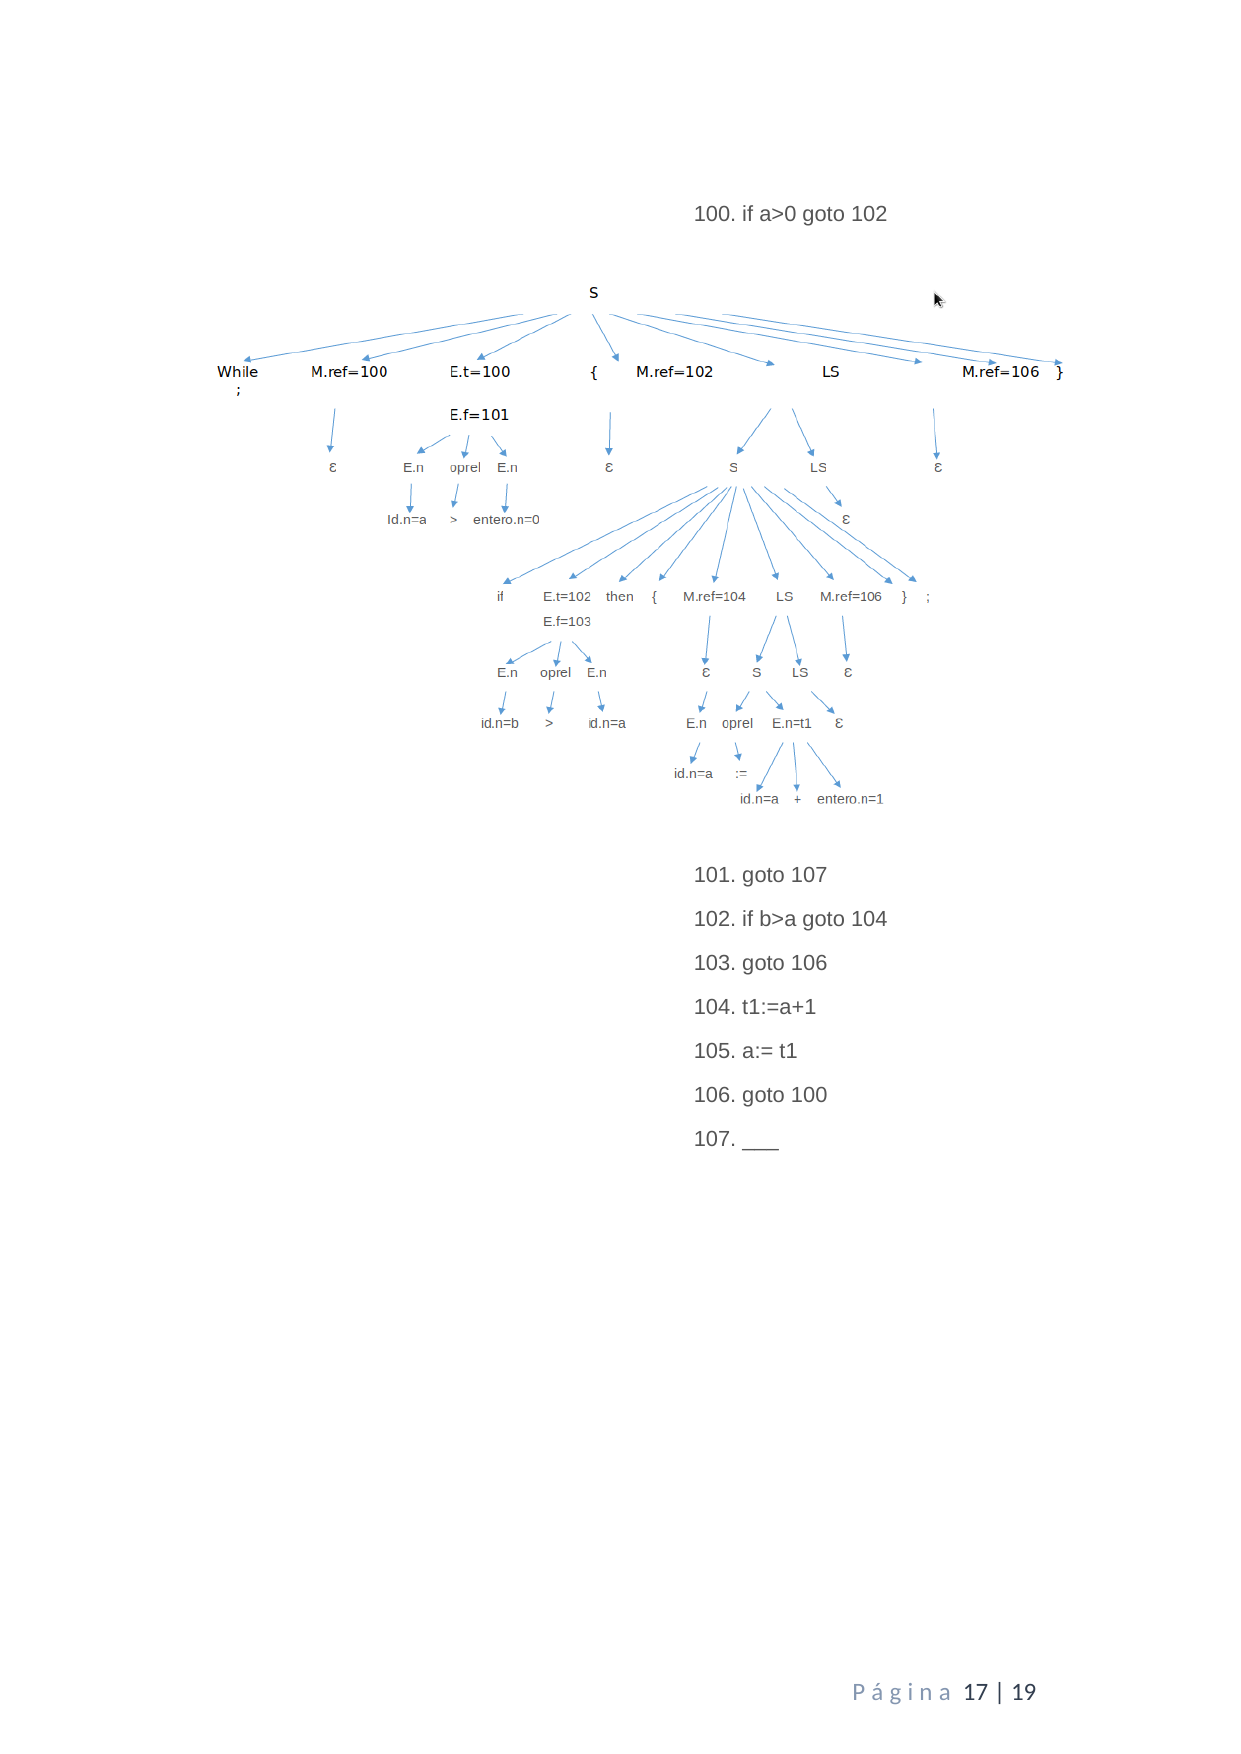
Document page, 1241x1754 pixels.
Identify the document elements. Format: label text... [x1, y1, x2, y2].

text 106. goto 100 [620, 1082, 1063, 1107]
text 101. goto 107 [620, 842, 1063, 887]
text 102. if b>a goto 104 [620, 906, 1063, 931]
text 105. a:= t1 [620, 1038, 1063, 1063]
text 100. if a>0 goto 102 [620, 201, 1063, 226]
text 107. ___ [620, 1125, 1063, 1151]
text 104. t1:=a+1 [620, 994, 1063, 1019]
text [620, 244, 1063, 268]
picture [198, 268, 1124, 842]
text 103. goto 106 [620, 950, 1063, 975]
